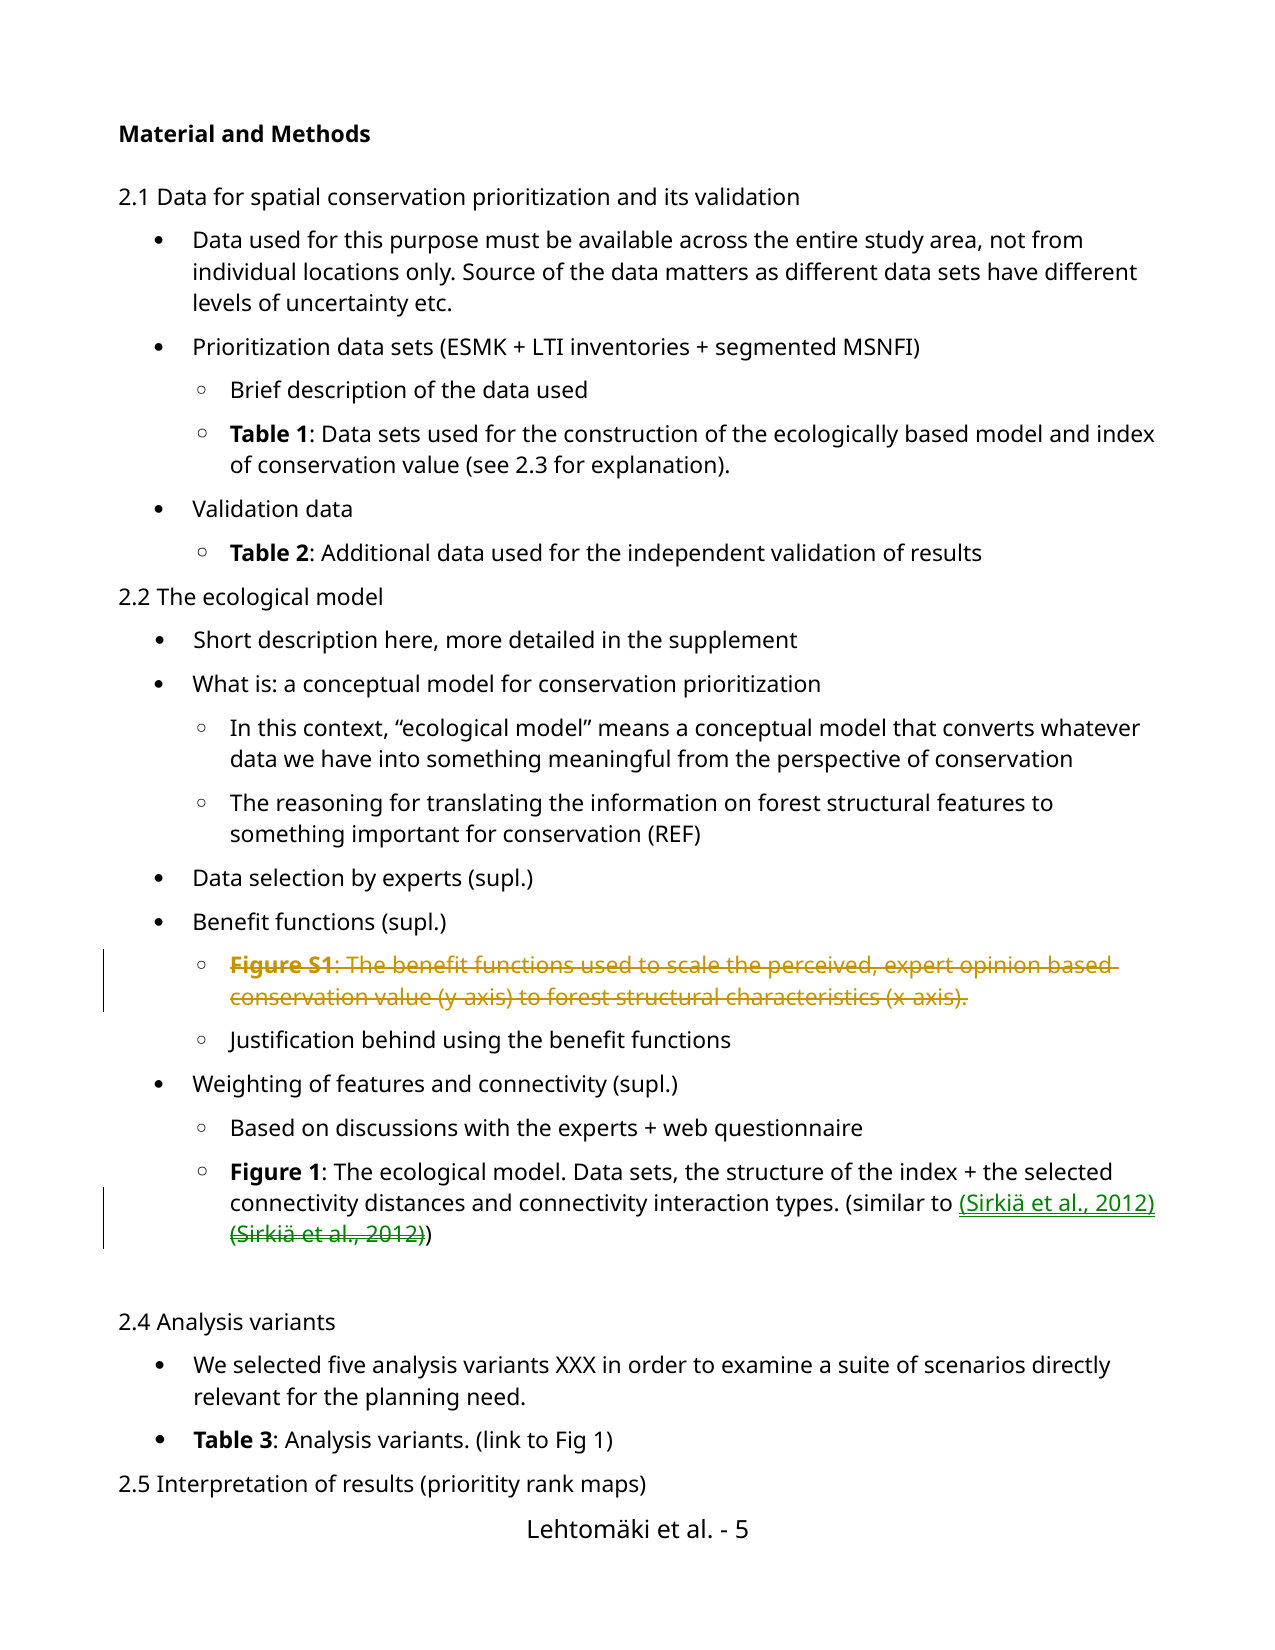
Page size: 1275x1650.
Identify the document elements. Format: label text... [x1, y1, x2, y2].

list Benefit functions (supl.) [154, 906, 1157, 937]
text 2.2 The ecological model [118, 581, 1157, 612]
list Prioritization data sets (ESMK + LTI inventories + segmented MSNFI) [154, 331, 1157, 362]
text Material and Methods [118, 118, 1157, 149]
text 2.4 Analysis variants [118, 1306, 1157, 1337]
list In this context, “ecological model” means a conceptual model that converts whatever data we have into something meaningful from the perspective of conservation [192, 712, 1157, 774]
list Short description here, more detailed in the supplement [156, 624, 1157, 656]
list Validation data [154, 493, 1157, 524]
list Data used for this purpose must be available across the entire study area, not from individual locations only. Source of the data matters as different data sets have different levels of uncertainty etc. [154, 224, 1157, 318]
list What is: a conceptual model for conservation prioritization [154, 668, 1157, 699]
list Brief description of the data used [192, 374, 1157, 406]
list The reasoning for translating the information on forest structural features to something important for conservation (REF) [192, 787, 1157, 849]
list Table 1: Data sets used for the construction of the ecologically based model and index of conservation value (see 2.3 for explanation). [192, 418, 1157, 481]
list Weighting of features and connectivity (supl.) [154, 1068, 1157, 1099]
list Data selection by experts (supl.) [154, 862, 1157, 893]
text 2.1 Data for spatial conservation prioritization and its validation [118, 181, 1157, 212]
list Justification behind using the benefit functions [192, 1024, 1157, 1056]
text 2.5 Interpretation of results (prioritity rank maps) [118, 1468, 1157, 1499]
list Figure 1: The ecological model. Data sets, the structure of the index + the selected connectivity distances and connectivity interaction types. (similar to (Sirkiä et al., 2012)⁠) [192, 1156, 1157, 1249]
list Based on discussions with the experts + web questionnaire [192, 1112, 1157, 1143]
list Table 2: Additional data used for the independent validation of results [192, 537, 1157, 568]
list Table 3: Analysis variants. (link to Fig 1) [156, 1424, 1157, 1456]
list We selected five analysis variants XXX in order to examine a suite of scenarios directly relevant for the planning need. [156, 1349, 1157, 1412]
